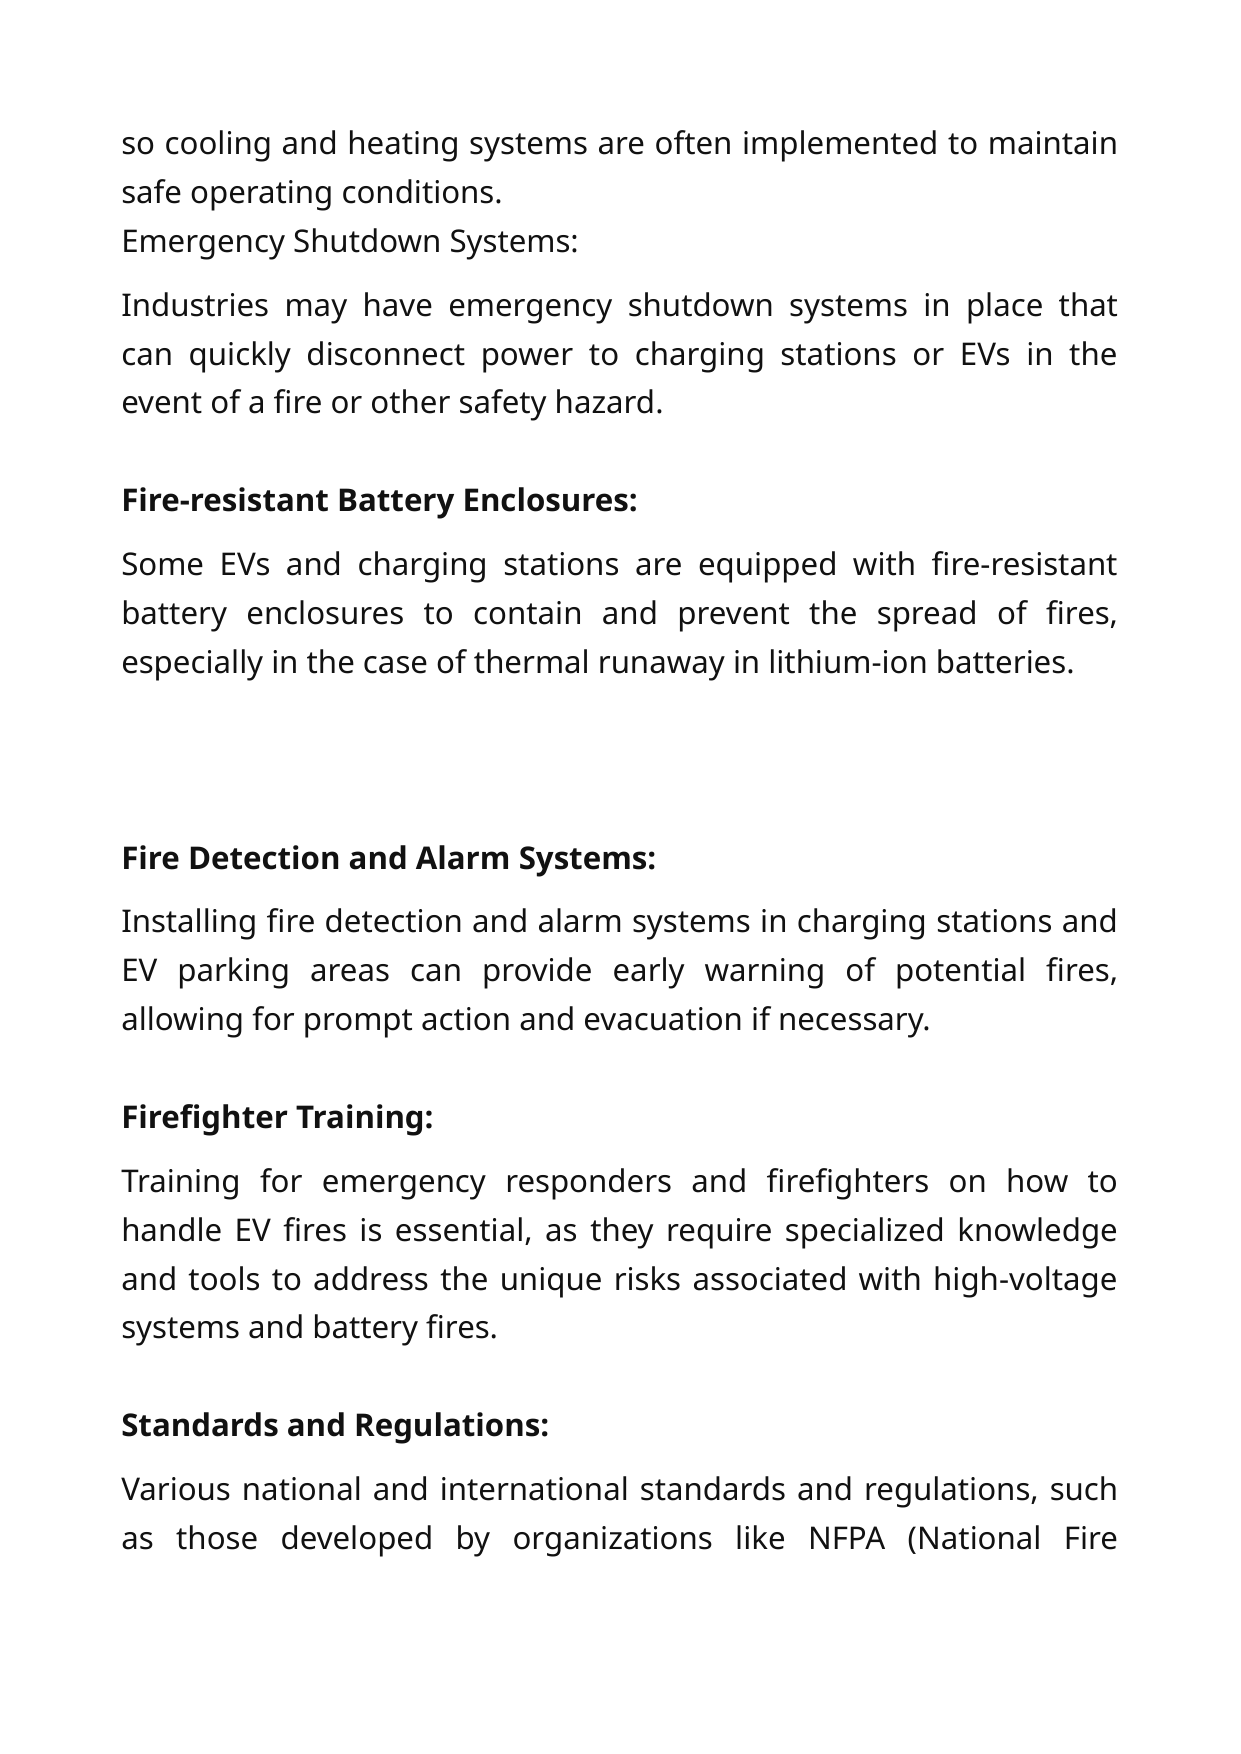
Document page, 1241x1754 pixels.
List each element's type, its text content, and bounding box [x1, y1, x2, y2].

text so cooling and heating systems are often implemented to maintain safe operating conditions. [121, 121, 1119, 213]
text Various national and international standards and regulations, such as those developed by organizations like NFPA (National Fire [121, 1467, 1119, 1558]
text Emergency Shutdown Systems: [121, 219, 1119, 262]
text Firefighter Training: [121, 1095, 1119, 1138]
text Installing fire detection and alarm systems in charging stations and EV parking areas can provide early warning of potential fires, allowing for prompt action and evacuation if necessary. [121, 899, 1119, 1040]
text Training for emergency responders and firefighters on how to handle EV fires is essential, as they require specialized knowledge and tools to address the unique risks associated with high-voltage systems and battery fires. [121, 1158, 1119, 1348]
text Fire Detection and Alarm Systems: [121, 836, 1119, 878]
text Fire-resistant Battery Enclosures: [121, 478, 1119, 521]
text Industries may have emergency shutdown systems in place that can quickly disconnect power to charging stations or EVs in the event of a fire or other safety hazard. [121, 282, 1119, 423]
text Standards and Regulations: [121, 1403, 1119, 1446]
text Some EVs and charging stations are equipped with fire-resistant battery enclosures to contain and prevent the spread of fires, especially in the case of thermal runaway in lithium-ion batteries. [121, 542, 1119, 682]
